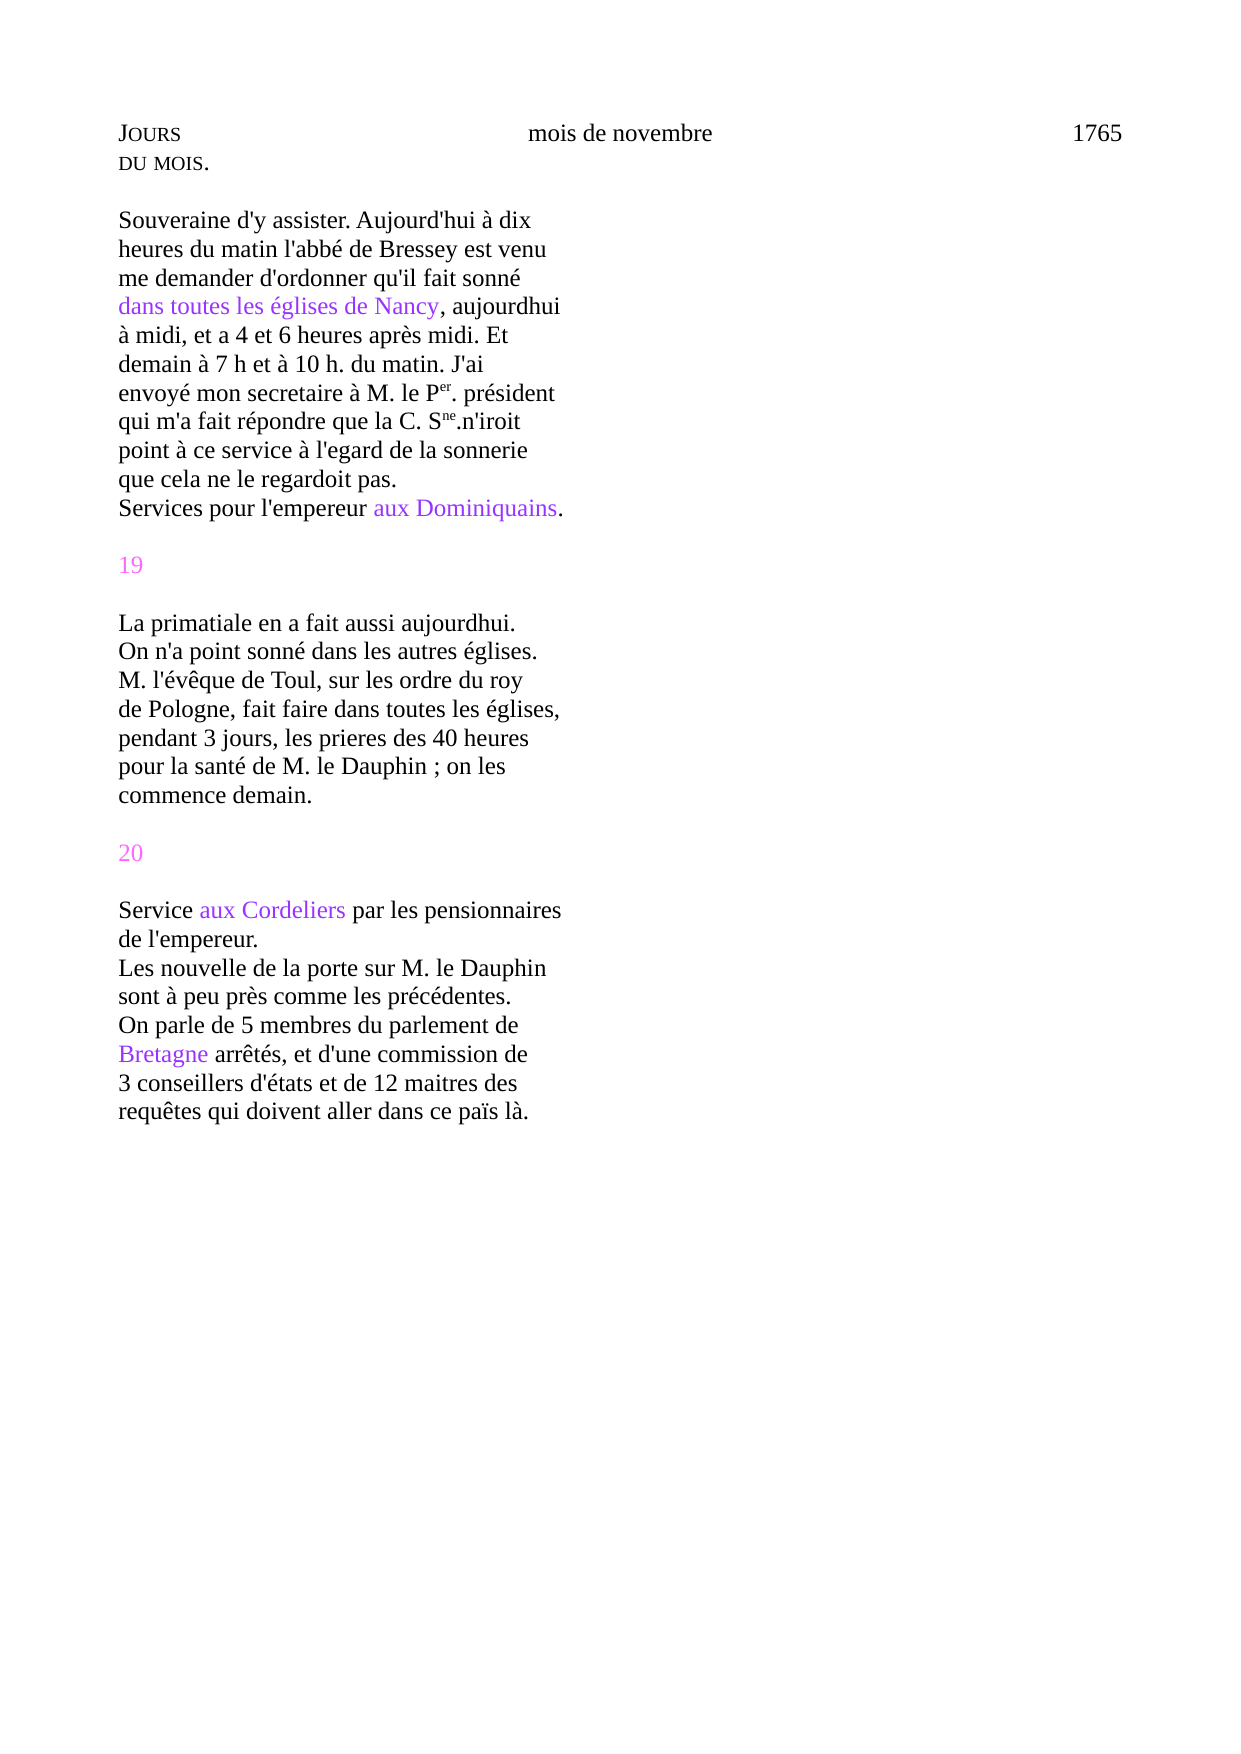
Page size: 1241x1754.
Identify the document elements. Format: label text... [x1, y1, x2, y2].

text qui m'a fait répondre que la C. Sne.n'iroit point à ce service à l'egard de la sonnerie que cela ne le regardoit pas. [118, 406, 1122, 493]
text Souveraine d'y assister. Aujourd'hui à dix heures du matin l'abbé de Bressey est venu me demander d'ordonner qu'il fait sonné dans toutes les églises de Nancy, aujourdhui à midi, et a 4 et 6 heures après midi. Et demain à 7 h et à 10 h. du matin. J'ai envoyé mon secretaire à M. le Per. président [118, 205, 1122, 406]
text M. l'évêque de Toul, sur les ordre du roy de Pologne, fait faire dans toutes les églises, pendant 3 jours, les prieres des 40 heures pour la santé de M. le Dauphin ; on les commence demain. [118, 665, 1122, 809]
text Services pour l'empereur aux Dominiquains. [118, 493, 1122, 521]
text 20 Service aux Cordeliers par les pensionnaires de l'empereur. [118, 838, 1122, 953]
text Les nouvelle de la porte sur M. le Dauphin sont à peu près comme les précédentes. On parle de 5 membres du parlement de Bretagne arrêtés, et d'une commission de 3 conseillers d'états et de 12 maitres des requêtes qui doivent aller dans ce païs là. [118, 953, 1122, 1125]
text 19 La primatiale en a fait aussi aujourdhui. On n'a point sonné dans les autres églises. [118, 550, 1122, 665]
